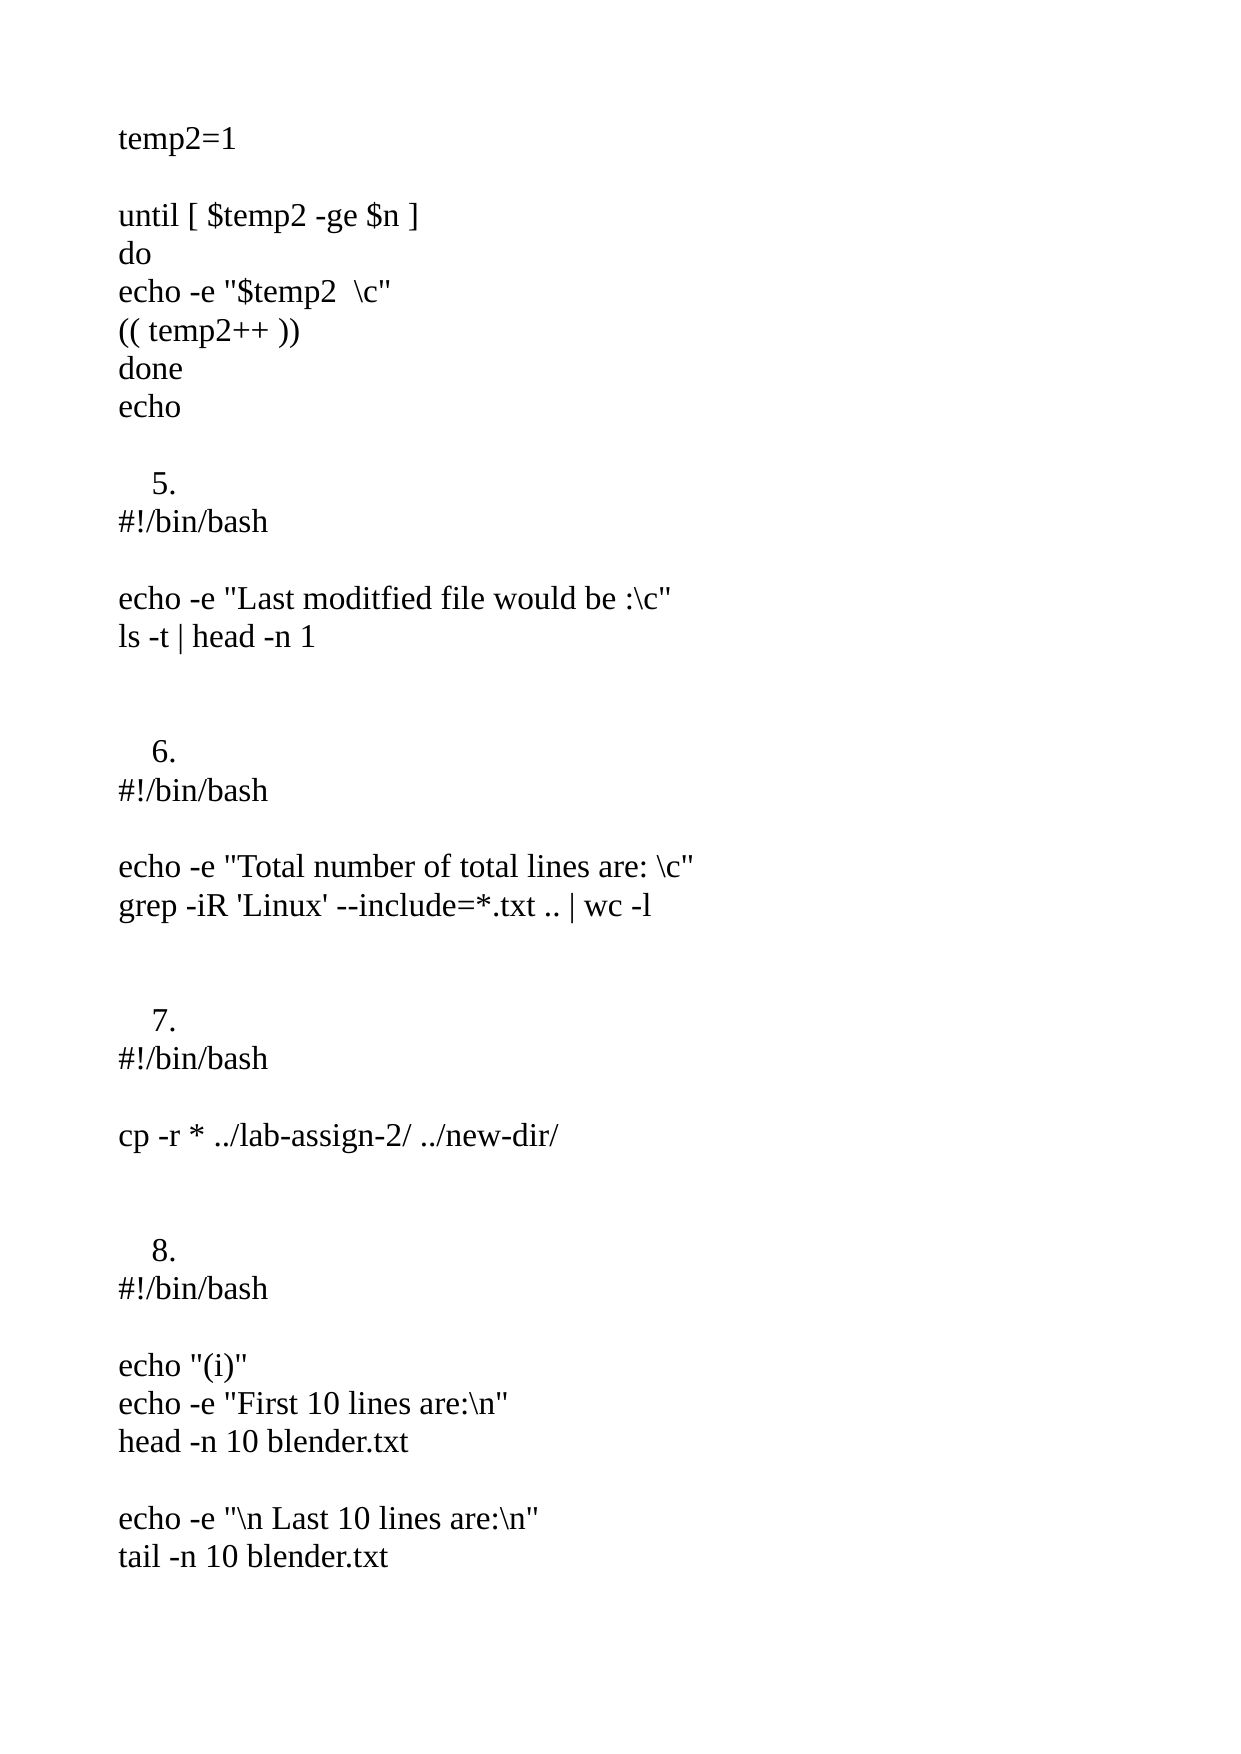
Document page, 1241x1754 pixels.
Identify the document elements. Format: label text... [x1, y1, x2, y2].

text echo -e "First 10 lines are:\n" [118, 1383, 1122, 1421]
text grep -iR 'Linux' --include=*.txt .. | wc -l [118, 885, 1122, 923]
text echo -e "Total number of total lines are: \c" [118, 846, 1122, 885]
text head -n 10 blender.txt [118, 1421, 1122, 1460]
text echo -e "Last moditfied file would be :\c" [118, 578, 1122, 616]
text echo "(i)" [118, 1345, 1122, 1383]
text 6. [118, 731, 1122, 770]
text done [118, 348, 1122, 386]
text (( temp2++ )) [118, 310, 1122, 348]
text temp2=1 [118, 118, 1122, 156]
text echo -e "$temp2 \c" [118, 271, 1122, 310]
text echo [118, 386, 1122, 425]
text 5. [118, 463, 1122, 501]
text cp -r * ../lab-assign-2/ ../new-dir/ [118, 1115, 1122, 1153]
text tail -n 10 blender.txt [118, 1536, 1122, 1575]
text until [ $temp2 -ge $n ] [118, 195, 1122, 233]
text do [118, 233, 1122, 271]
text #!/bin/bash [118, 1268, 1122, 1306]
text #!/bin/bash [118, 770, 1122, 808]
text #!/bin/bash [118, 501, 1122, 540]
text #!/bin/bash [118, 1038, 1122, 1076]
text 8. [118, 1230, 1122, 1268]
text echo -e "\n Last 10 lines are:\n" [118, 1498, 1122, 1536]
text ls -t | head -n 1 [118, 616, 1122, 655]
text 7. [118, 1000, 1122, 1038]
